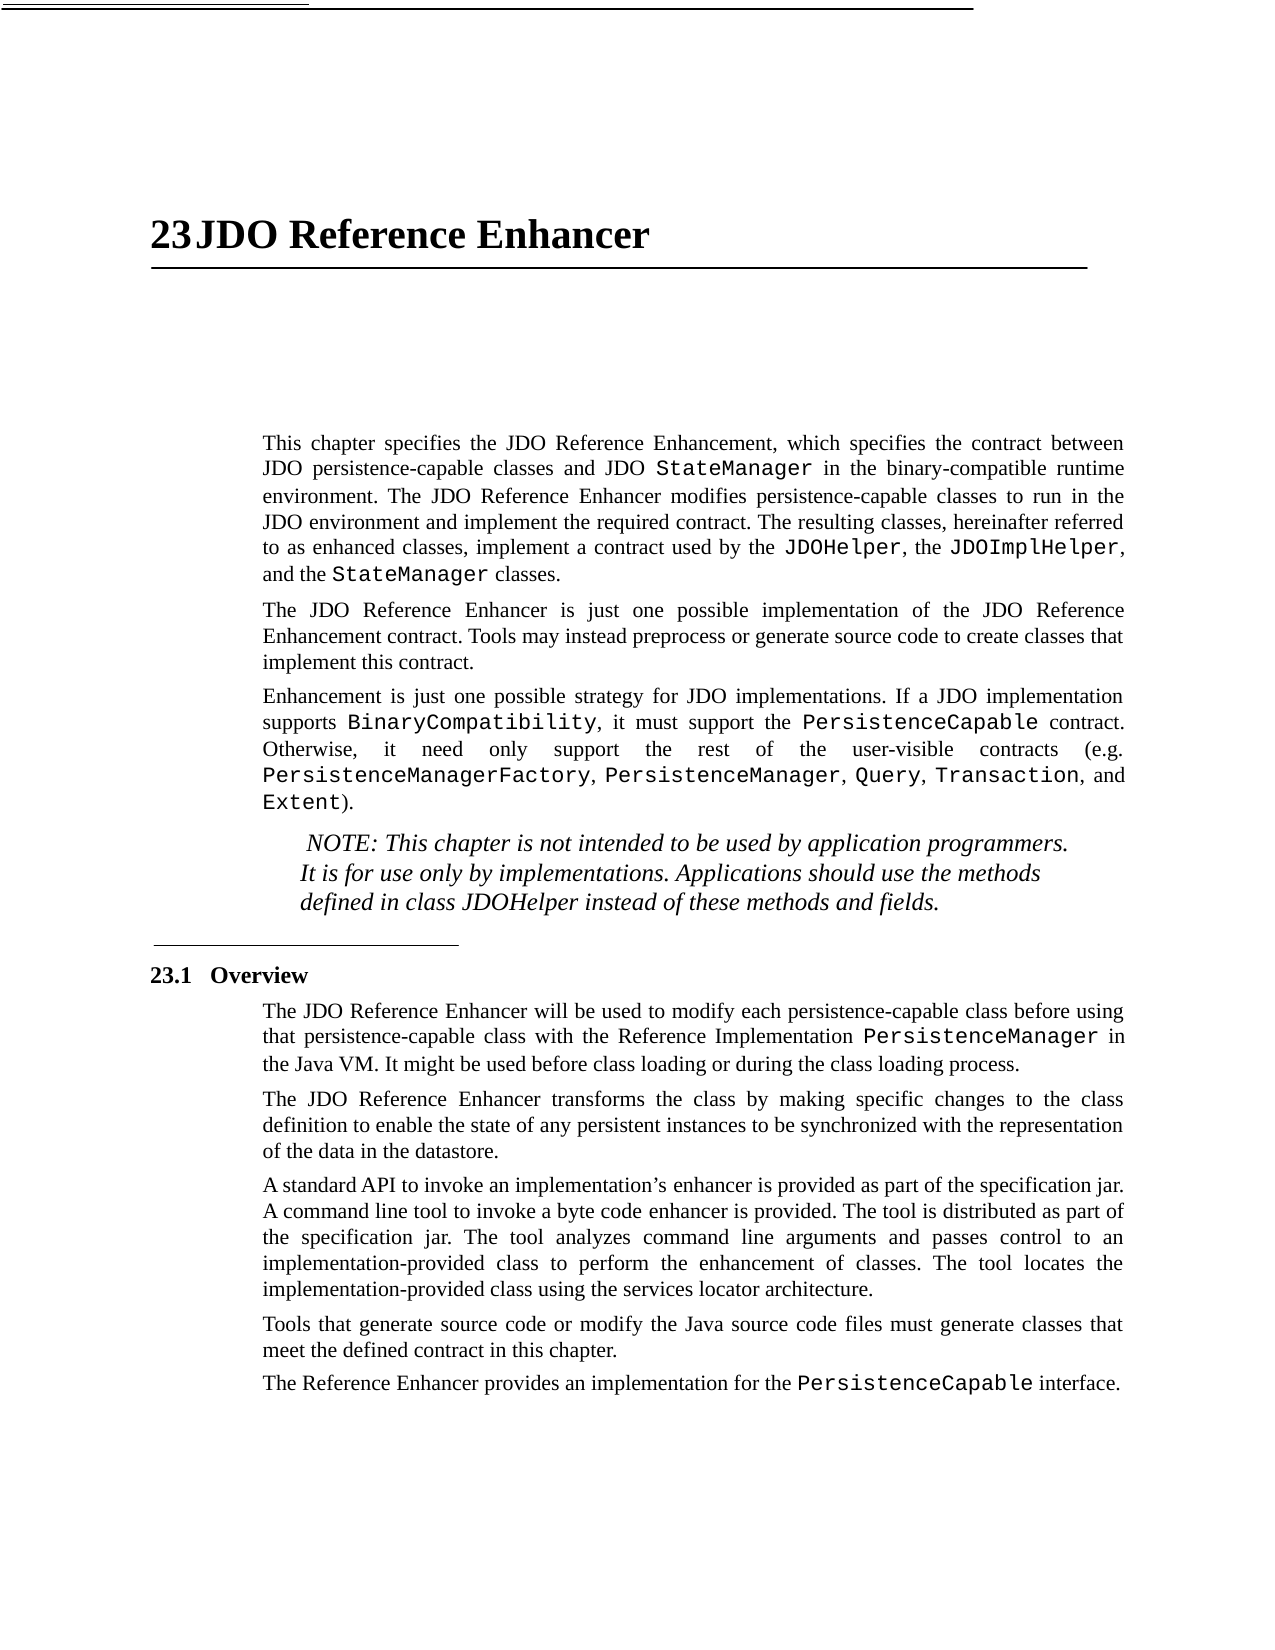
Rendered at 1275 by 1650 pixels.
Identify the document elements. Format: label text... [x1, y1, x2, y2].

subtitle Overview [150, 961, 1125, 989]
text The Reference Enhancer provides an implementation for the PersistenceCapable interface. [262, 1370, 1125, 1397]
text The JDO Reference Enhancer transforms the class by making specific changes to the class definition to enable the state of any persistent instances to be synchronized with the representation of the data in the datastore. [262, 1085, 1125, 1163]
text The JDO Reference Enhancer will be used to modify each persistence-capable class before using that persistence-capable class with the Reference Implementation PersistenceManager in the Java VM. It might be used before class loading or during the class loading process. [262, 997, 1125, 1076]
text NOTE: This chapter is not intended to be used by application programmers. It is for use only by implementations. Applications should use the methods defined in class JDOHelper instead of these methods and fields. [300, 828, 1087, 916]
text A standard API to invoke an implementation’s enhancer is provided as part of the specification jar. A command line tool to invoke a byte code enhancer is provided. The tool is distributed as part of the specification jar. The tool analyzes command line arguments and passes control to an implementation-provided class to perform the enhancement of classes. The tool locates the implementation-provided class using the services locator architecture. [262, 1171, 1125, 1301]
text Tools that generate source code or modify the Java source code files must generate classes that meet the defined contract in this chapter. [262, 1310, 1125, 1362]
subtitle JDO Reference Enhancer [150, 210, 1125, 258]
text This chapter specifies the JDO Reference Enhancement, which specifies the contract between JDO persistence-capable classes and JDO StateManager in the binary-compatible runtime environment. The JDO Reference Enhancer modifies persistence-capable classes to run in the JDO environment and implement the required contract. The resulting classes, hereinafter referred to as enhanced classes, implement a contract used by the JDOHelper, the JDOImplHelper, and the StateManager classes. [262, 429, 1125, 588]
text Enhancement is just one possible strategy for JDO implementations. If a JDO implementation supports BinaryCompatibility, it must support the PersistenceCapable contract. Otherwise, it need only support the rest of the user-visible contracts (e.g. PersistenceManagerFactory, PersistenceManager, Query, Transaction, and Extent). [262, 683, 1125, 816]
text The JDO Reference Enhancer is just one possible implementation of the JDO Reference Enhancement contract. Tools may instead preprocess or generate source code to create classes that implement this contract. [262, 596, 1125, 674]
